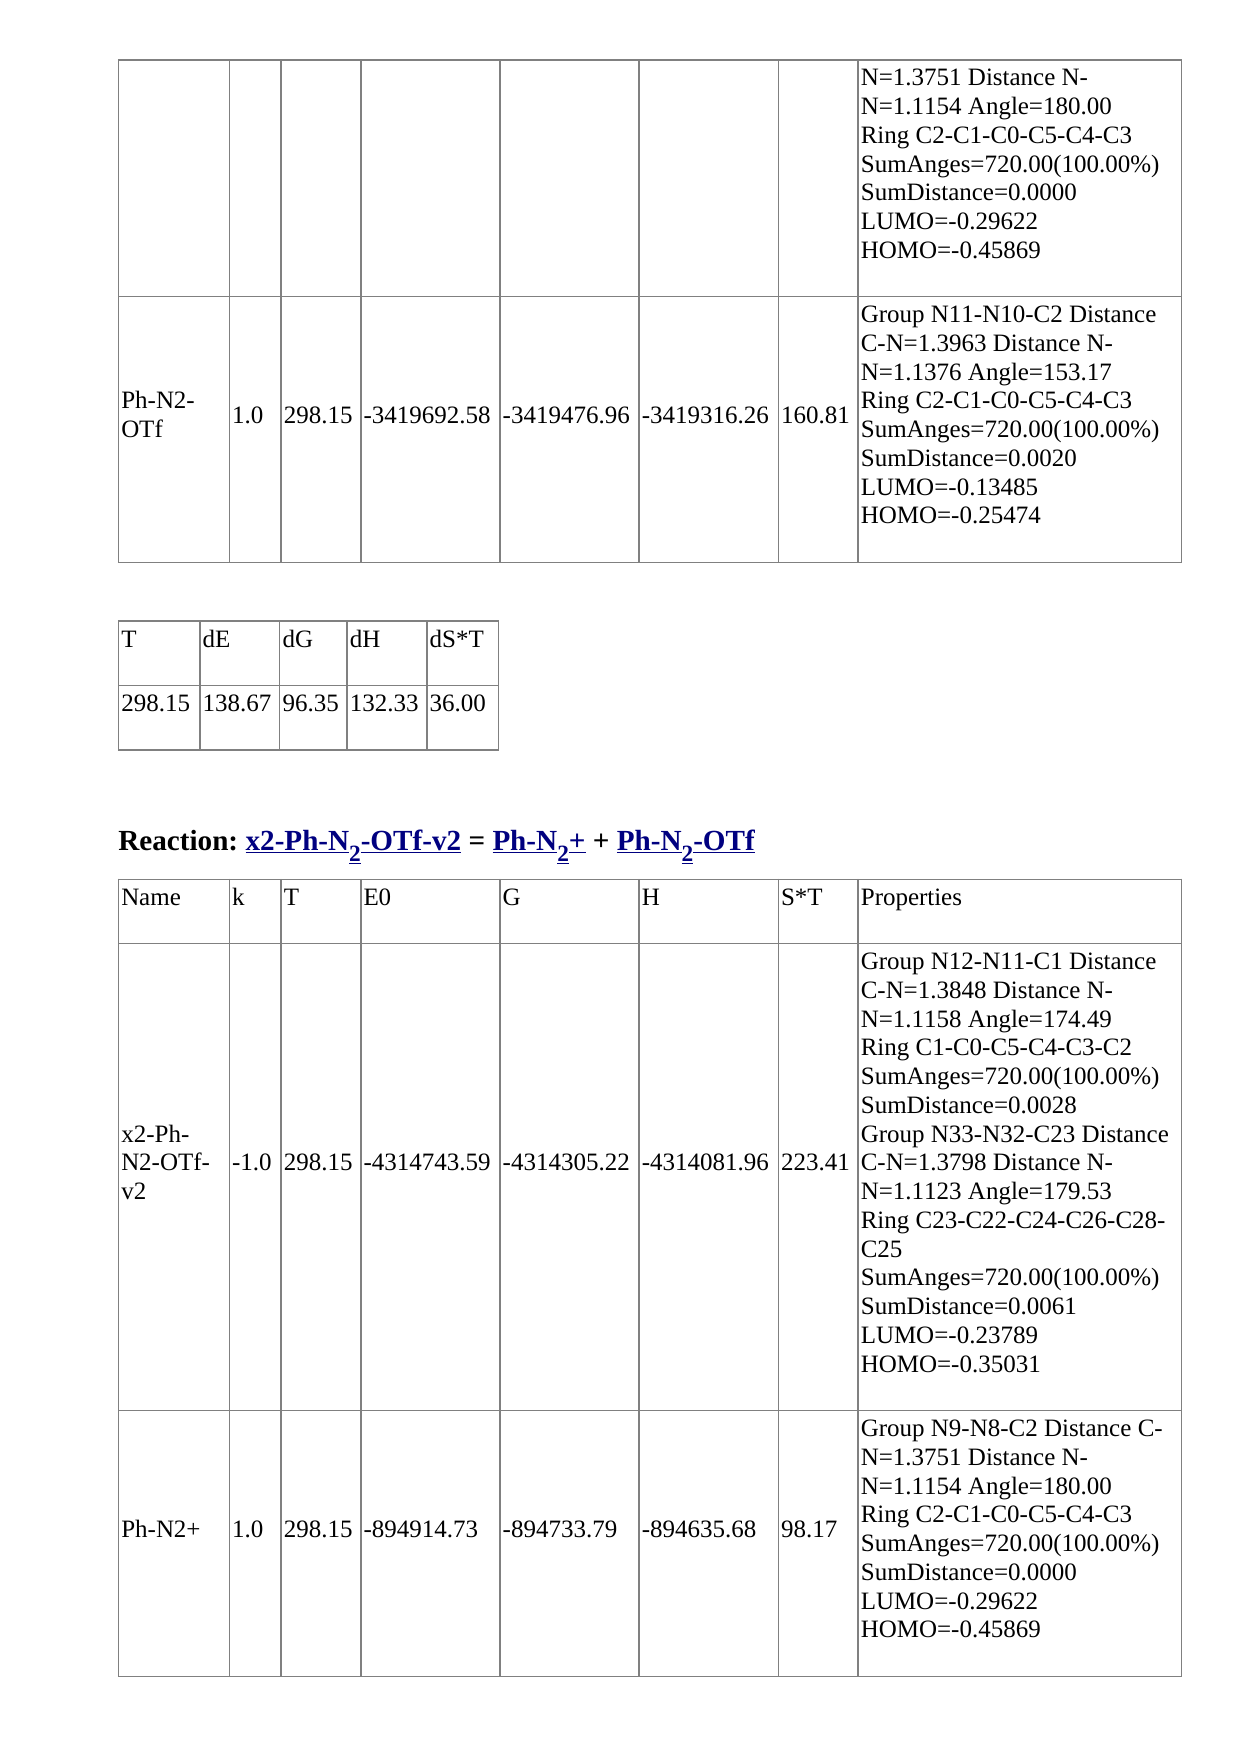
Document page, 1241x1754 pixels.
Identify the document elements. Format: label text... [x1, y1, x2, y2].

table_cell 1.0 [230, 1411, 280, 1676]
table_header E0 [362, 880, 499, 943]
table_cell N=1.3751 Distance N-N=1.1154 Angle=180.00 Ring C2-C1-C0-C5-C4-C3 SumAnges=720.00(100.00%) SumDistance=0.0000 LUMO=-0.29622 HOMO=-0.45869 [859, 61, 1181, 296]
table_cell 96.35 [280, 686, 346, 749]
table_header T [282, 880, 360, 943]
table_header Properties [859, 880, 1181, 943]
table_header Name [119, 880, 229, 943]
table_cell x2-Ph-N2-OTf-v2 [119, 944, 229, 1410]
table_cell 298.15 [282, 297, 360, 562]
table_header S*T [779, 880, 857, 943]
table_cell -4314305.22 [501, 944, 638, 1410]
table_cell Ph-N2+ [119, 1411, 229, 1676]
table_cell 98.17 [779, 1411, 857, 1676]
table_cell [119, 61, 229, 296]
table_header dH [348, 622, 426, 685]
table_cell 298.15 [119, 686, 199, 749]
table_cell -3419316.26 [640, 297, 778, 562]
table_cell -3419692.58 [362, 297, 499, 562]
table_cell 132.33 [348, 686, 426, 749]
table_header T [119, 622, 199, 685]
table_cell -1.0 [230, 944, 280, 1410]
table_cell -3419476.96 [501, 297, 638, 562]
table_cell 298.15 [282, 1411, 360, 1676]
subtitle Reaction: x2-Ph-N2-OTf-v2 = Ph-N2+ + Ph-N2-OTf [118, 823, 1181, 866]
table_cell [501, 61, 638, 296]
table_cell Group N12-N11-C1 Distance C-N=1.3848 Distance N-N=1.1158 Angle=174.49 Ring C1-C0-C5-C4-C3-C2 SumAnges=720.00(100.00%) SumDistance=0.0028 Group N33-N32-C23 Distance C-N=1.3798 Distance N-N=1.1123 Angle=179.53 Ring C23-C22-C24-C26-C28-C25 SumAnges=720.00(100.00%) SumDistance=0.0061 LUMO=-0.23789 HOMO=-0.35031 [859, 944, 1181, 1410]
table_cell -894733.79 [501, 1411, 638, 1676]
table_cell 138.67 [201, 686, 279, 749]
table_header H [640, 880, 778, 943]
table_cell -4314081.96 [640, 944, 778, 1410]
table_cell -894635.68 [640, 1411, 778, 1676]
table_header k [230, 880, 280, 943]
table_cell 160.81 [779, 297, 857, 562]
table_cell [362, 61, 499, 296]
table_cell 1.0 [230, 297, 280, 562]
table_cell [640, 61, 778, 296]
table_cell [779, 61, 857, 296]
table_header dG [280, 622, 346, 685]
table_header G [501, 880, 638, 943]
table_cell Group N9-N8-C2 Distance C-N=1.3751 Distance N-N=1.1154 Angle=180.00 Ring C2-C1-C0-C5-C4-C3 SumAnges=720.00(100.00%) SumDistance=0.0000 LUMO=-0.29622 HOMO=-0.45869 [859, 1411, 1181, 1676]
table_cell 223.41 [779, 944, 857, 1410]
table_cell Ph-N2-OTf [119, 297, 229, 562]
table_cell [282, 61, 360, 296]
table_cell 36.00 [428, 686, 498, 749]
table_cell Group N11-N10-C2 Distance C-N=1.3963 Distance N-N=1.1376 Angle=153.17 Ring C2-C1-C0-C5-C4-C3 SumAnges=720.00(100.00%) SumDistance=0.0020 LUMO=-0.13485 HOMO=-0.25474 [859, 297, 1181, 562]
table_cell 298.15 [282, 944, 360, 1410]
table_header dE [201, 622, 279, 685]
table_cell -4314743.59 [362, 944, 499, 1410]
table_header dS*T [428, 622, 498, 685]
table_cell [230, 61, 280, 296]
table_cell -894914.73 [362, 1411, 499, 1676]
